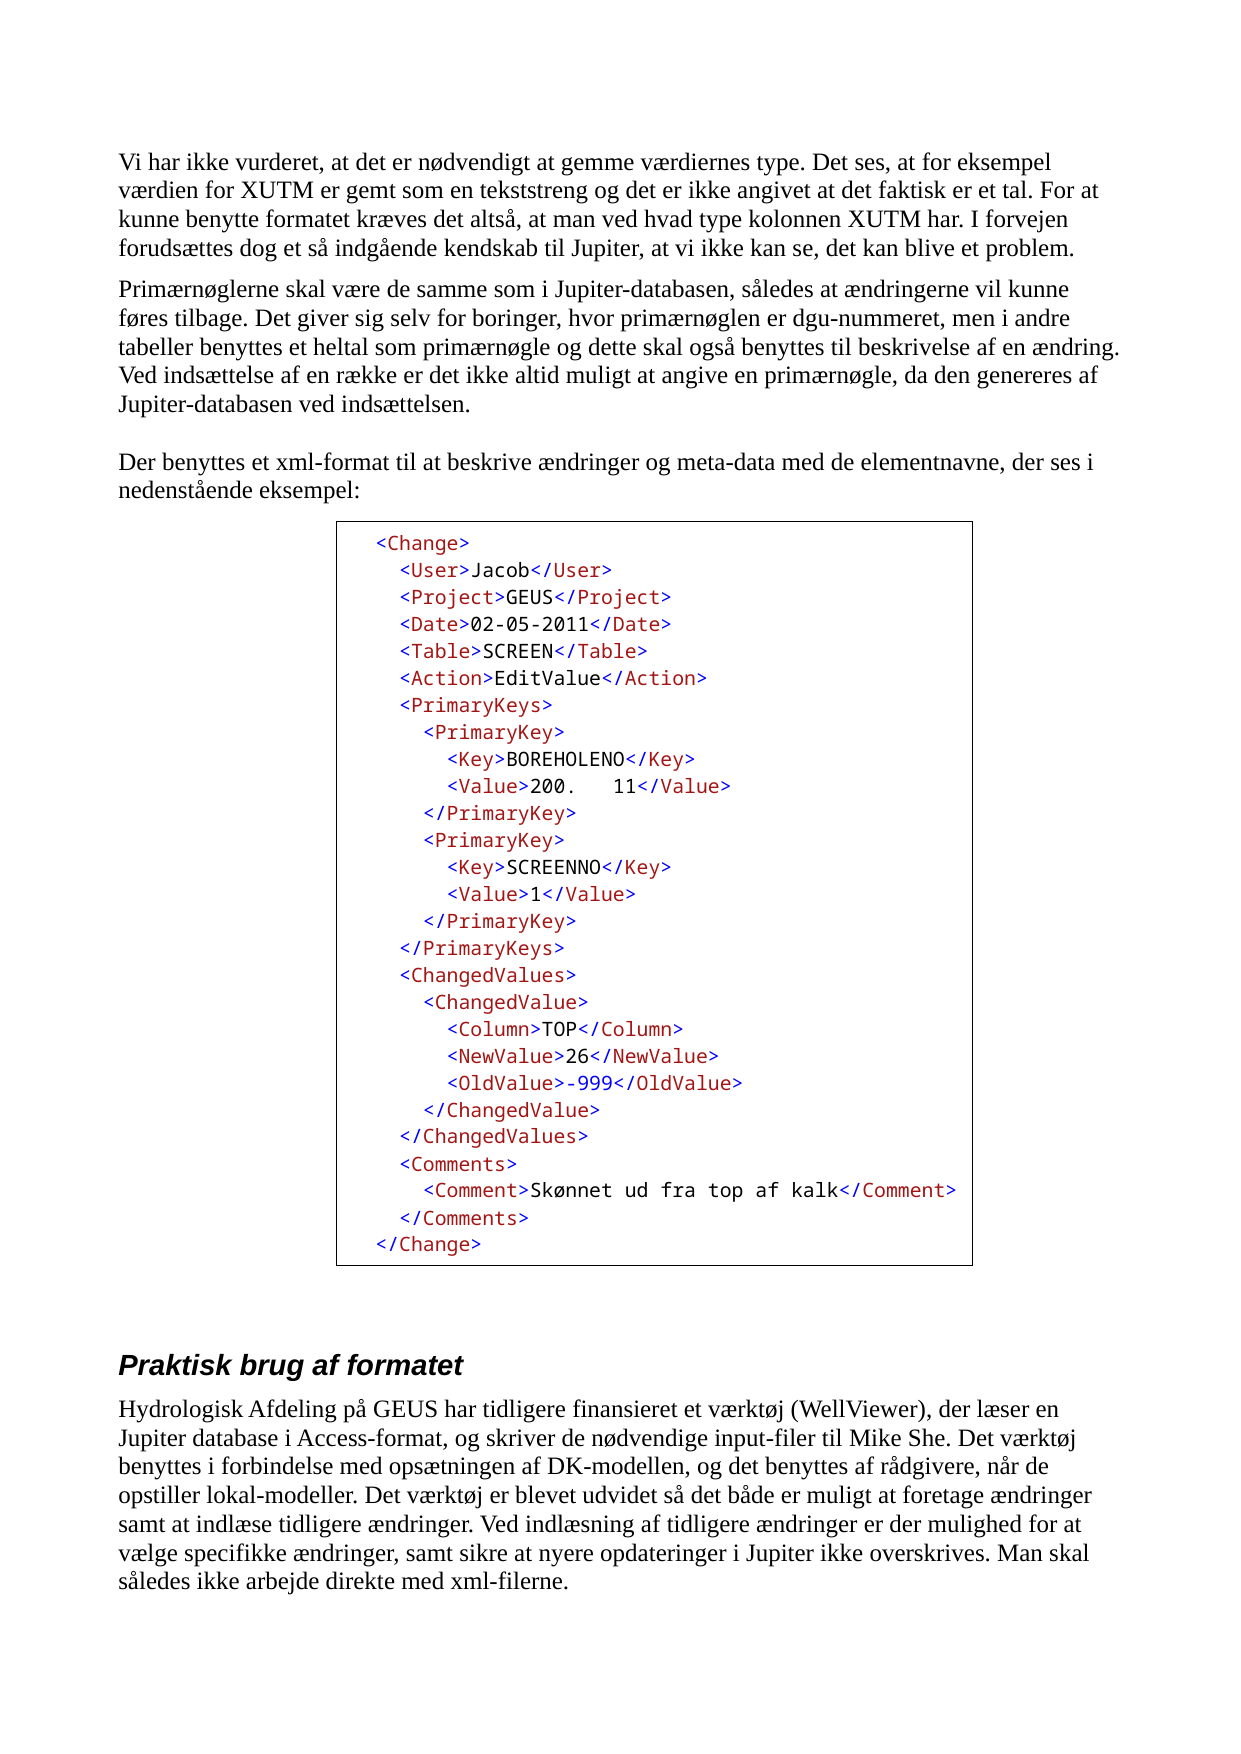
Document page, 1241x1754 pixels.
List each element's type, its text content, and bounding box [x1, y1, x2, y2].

text Vi har ikke vurderet, at det er nødvendigt at gemme værdiernes type. Det ses, at for eksempel værdien for XUTM er gemt som en tekststreng og det er ikke angivet at det faktisk er et tal. For at kunne benytte formatet kræves det altså, at man ved hvad type kolonnen XUTM har. I forvejen forudsættes dog et så indgående kendskab til Jupiter, at vi ikke kan se, det kan blive et problem. [118, 147, 1122, 262]
text Primærnøglerne skal være de samme som i Jupiter-databasen, således at ændringerne vil kunne føres tilbage. Det giver sig selv for boringer, hvor primærnøglen er dgu-nummeret, men i andre tabeller benyttes et heltal som primærnøgle og dette skal også benyttes til beskrivelse af en ændring. Ved indsættelse af en række er det ikke altid muligt at angive en primærnøgle, da den genereres af Jupiter-databasen ved indsættelsen. [118, 274, 1122, 418]
text Der benyttes et xml-format til at beskrive ændringer og meta-data med de elementnavne, der ses i nedenstående eksempel: [118, 447, 1122, 504]
subtitle Praktisk brug af formatet [118, 1348, 1122, 1381]
text Hydrologisk Afdeling på GEUS har tidligere finansieret et værktøj (WellViewer), der læser en Jupiter database i Access-format, og skriver de nødvendige input-filer til Mike She. Det værktøj benyttes i forbindelse med opsætningen af DK-modellen, og det benyttes af rådgivere, når de opstiller lokal-modeller. Det værktøj er blevet udvidet så det både er muligt at foretage ændringer samt at indlæse tidligere ændringer. Ved indlæsning af tidligere ændringer er der mulighed for at vælge specifikke ændringer, samt sikre at nyere opdateringer i Jupiter ikke overskrives. Man skal således ikke arbejde direkte med xml-filerne. [118, 1394, 1122, 1595]
